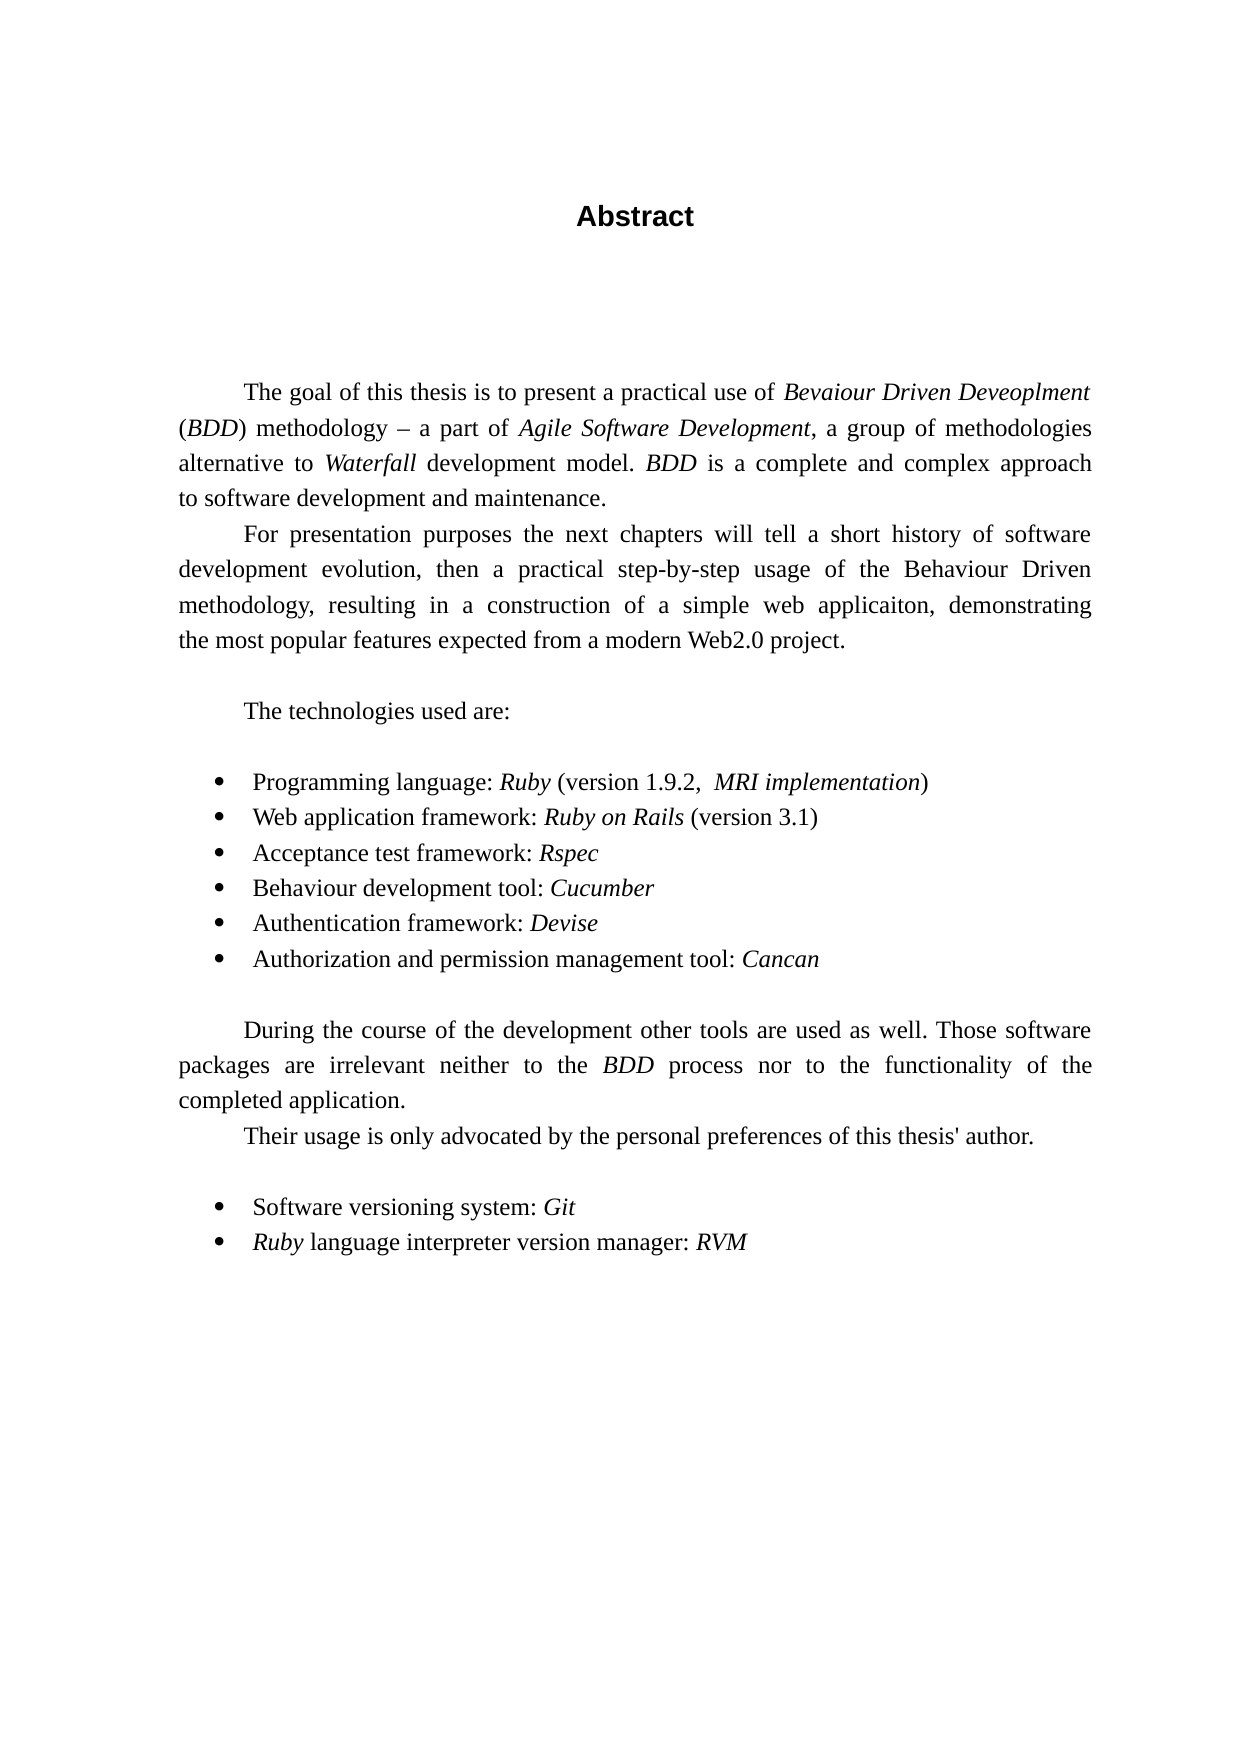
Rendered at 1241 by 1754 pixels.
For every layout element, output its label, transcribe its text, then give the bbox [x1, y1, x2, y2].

list Authorization and permission management tool: Cancan [215, 939, 1093, 974]
list Ruby language interpreter version manager: RVM [215, 1222, 1093, 1258]
list Authentication framework: Devise [215, 903, 1093, 939]
text The technologies used are: [178, 691, 1093, 726]
list Acceptance test framework: Rspec [215, 833, 1093, 868]
text The goal of this thesis is to present a practical use of Bevaiour Driven Deveoplment (BDD) methodology – a part of Agile Software Development, a group of methodologies alternative to Waterfall development model. BDD is a complete and complex approach to software development and maintenance. [178, 372, 1093, 514]
list Behaviour development tool: Cucumber [215, 868, 1093, 903]
list Abstract [177, 199, 1093, 232]
text Their usage is only advocated by the personal preferences of this thesis' author. [178, 1116, 1093, 1151]
list Programming language: Ruby (version 1.9.2, MRI implementation) [215, 762, 1093, 797]
list Web application framework: Ruby on Rails (version 3.1) [215, 797, 1093, 833]
text For presentation purposes the next chapters will tell a short history of software development evolution, then a practical step-by-step usage of the Behaviour Driven methodology, resulting in a construction of a simple web applicaiton, demonstrating the most popular features expected from a modern Web2.0 project. [178, 514, 1093, 656]
text During the course of the development other tools are used as well. Those software packages are irrelevant neither to the BDD process nor to the functionality of the completed application. [178, 1010, 1093, 1116]
list Software versioning system: Git [215, 1187, 1093, 1222]
